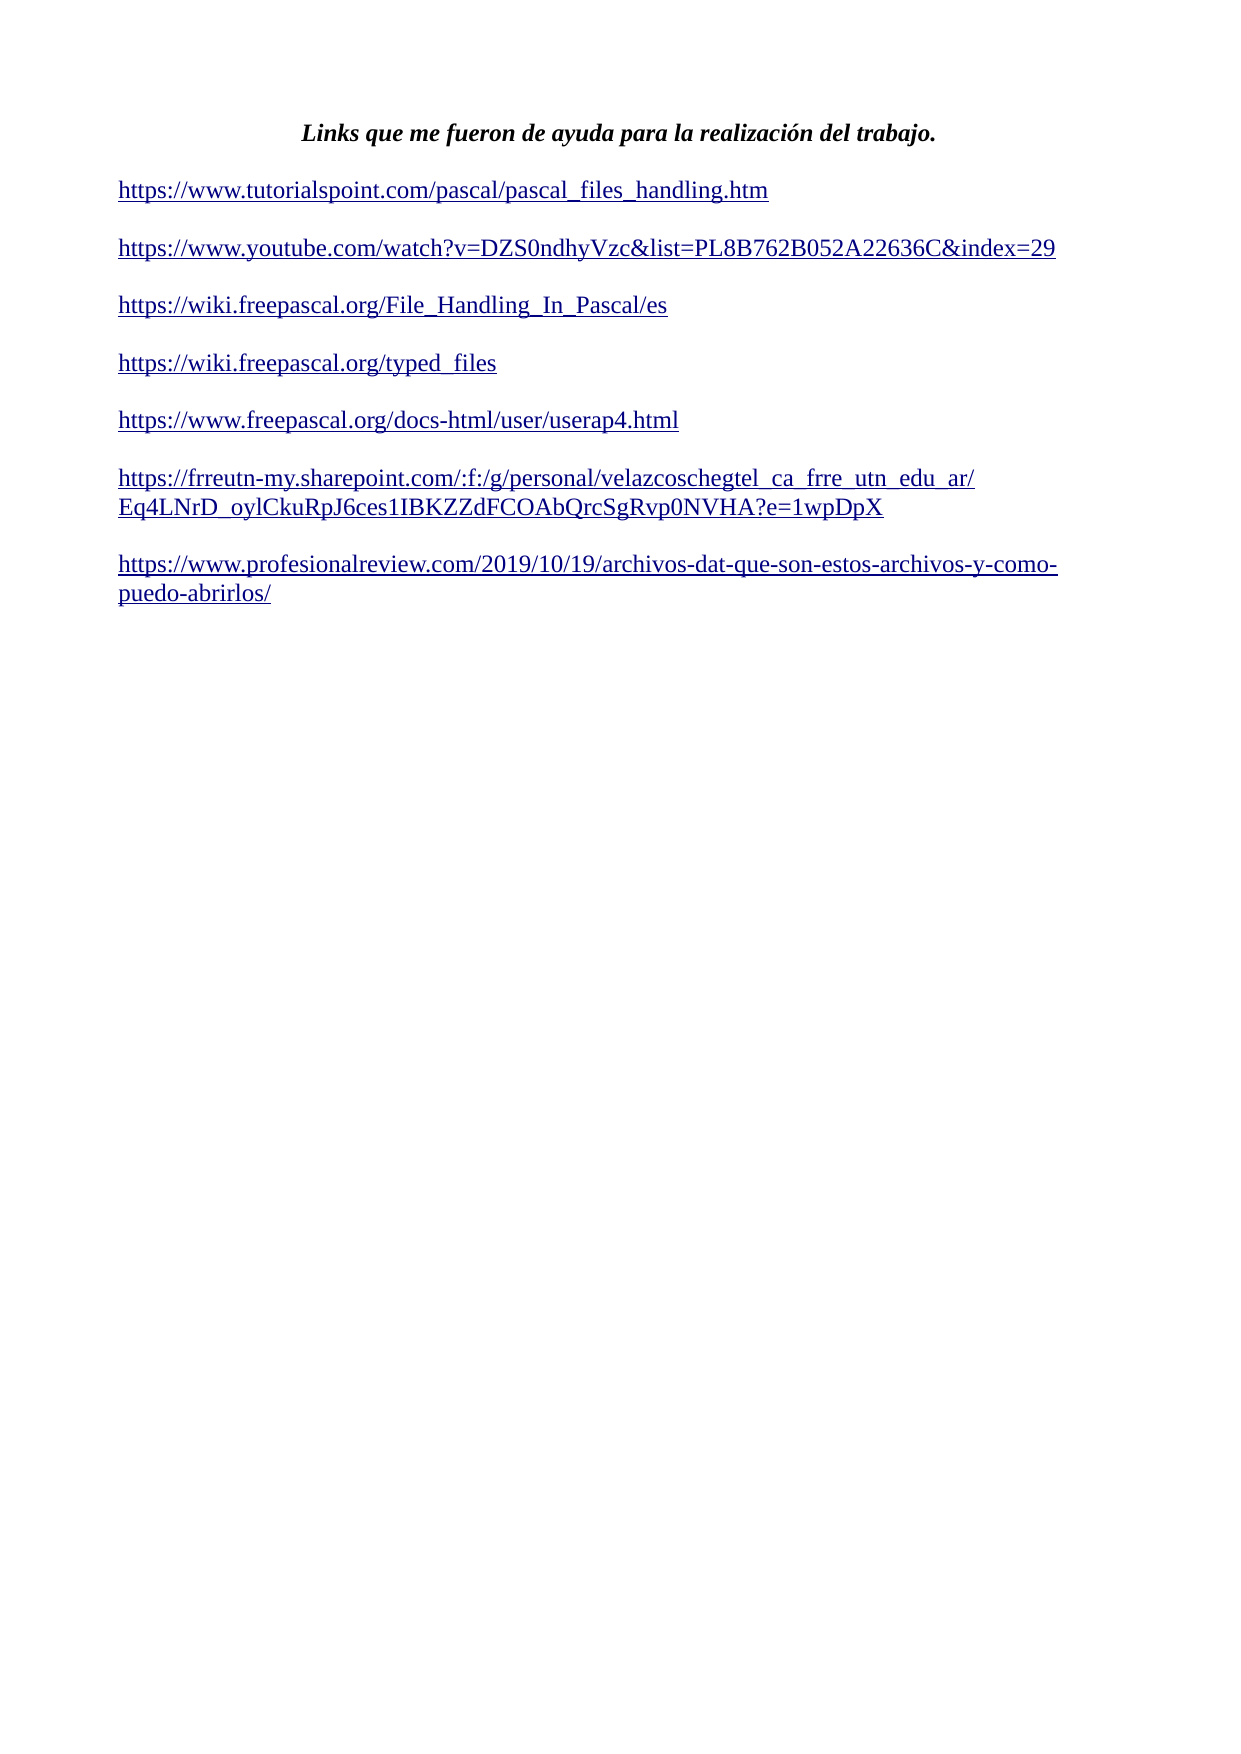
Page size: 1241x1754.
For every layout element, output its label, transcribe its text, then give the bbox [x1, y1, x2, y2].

text Links que me fueron de ayuda para la realización del trabajo. [118, 118, 1122, 147]
text https://wiki.freepascal.org/typed_files [118, 348, 1122, 377]
text https://frreutn-my.sharepoint.com/:f:/g/personal/velazcoschegtel_ca_frre_utn_edu_ar/Eq4LNrD_oylCkuRpJ6ces1IBKZZdFCOAbQrcSgRvp0NVHA?e=1wpDpX [118, 463, 1122, 521]
text https://www.tutorialspoint.com/pascal/pascal_files_handling.htm [118, 176, 1122, 204]
text https://www.youtube.com/watch?v=DZS0ndhyVzc&list=PL8B762B052A22636C&index=29 [118, 233, 1122, 262]
text https://www.freepascal.org/docs-html/user/userap4.html [118, 406, 1122, 434]
text https://www.profesionalreview.com/2019/10/19/archivos-dat-que-son-estos-archivos-y-como-puedo-abrirlos/ [118, 549, 1122, 607]
text https://wiki.freepascal.org/File_Handling_In_Pascal/es [118, 291, 1122, 319]
